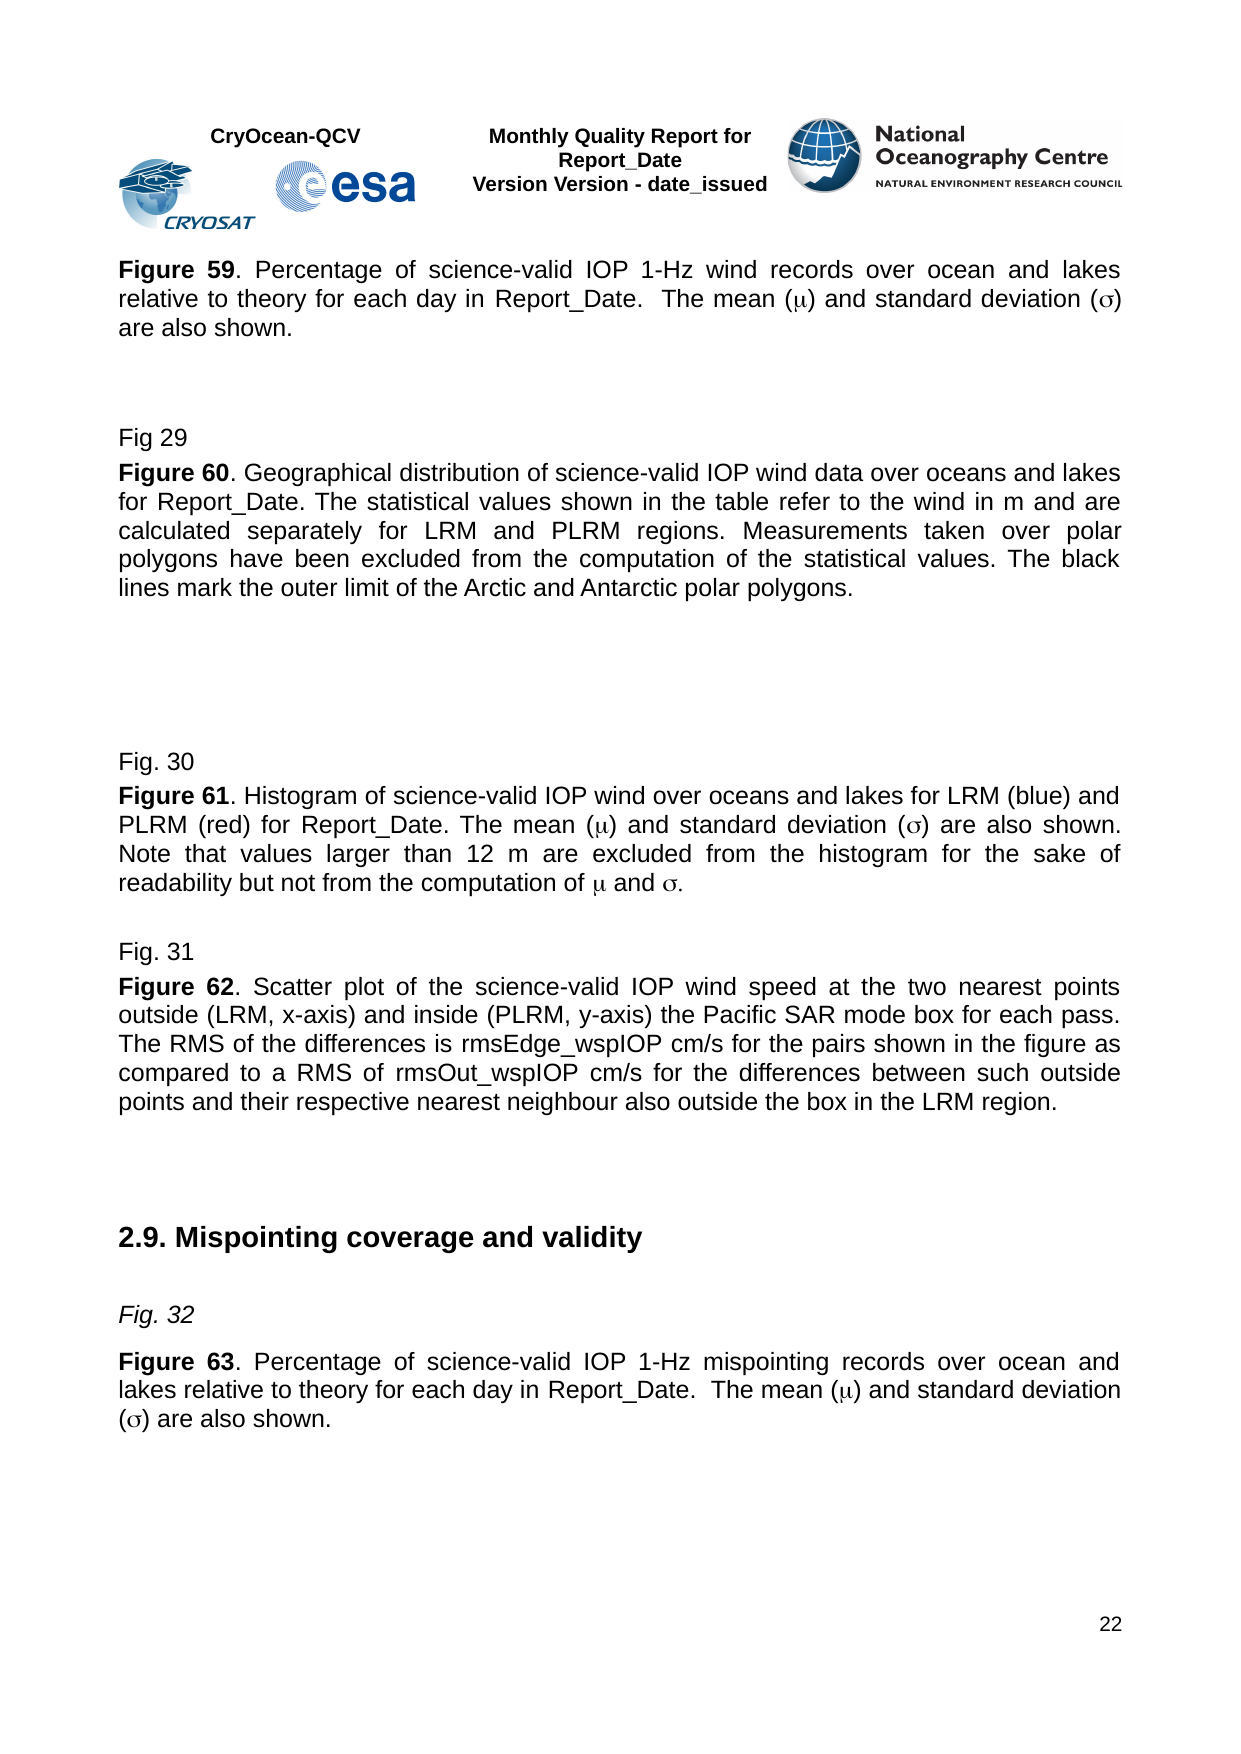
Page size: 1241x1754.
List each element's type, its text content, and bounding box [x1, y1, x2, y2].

text Fig. 31 [118, 937, 1122, 966]
text Figure 61. Histogram of science-valid IOP wind over oceans and lakes for LRM (blue) and PLRM (red) for Report_Date. The mean (μ) and standard deviation (σ) are also shown. Note that values larger than 12 m are excluded from the histogram for the sake of readability but not from the computation of μ and σ. [118, 781, 1122, 896]
picture [275, 159, 416, 212]
text Figure 60. Geographical distribution of science-valid IOP wind data over oceans and lakes for Report_Date. The statistical values shown in the table refer to the wind in m and are calculated separately for LRM and PLRM regions. Measurements taken over polar polygons have been excluded from the computation of the statistical values. The black lines mark the outer limit of the Arctic and Antarctic polar polygons. [118, 458, 1122, 602]
text Figure 63. Percentage of science-valid IOP 1-Hz mispointing records over ocean and lakes relative to theory for each day in Report_Date. The mean (μ) and standard deviation (σ) are also shown. [118, 1347, 1122, 1433]
text Fig. 30 [118, 747, 1122, 775]
text Figure 59. Percentage of science-valid IOP 1-Hz wind records over ocean and lakes relative to theory for each day in Report_Date. The mean (μ) and standard deviation (σ) are also shown. [118, 255, 1122, 342]
picture [787, 118, 1123, 193]
text Fig 29 [118, 423, 1122, 452]
text Fig. 32 [118, 1300, 1122, 1329]
text Figure 62. Scatter plot of the science-valid IOP wind speed at the two nearest points outside (LRM, x-axis) and inside (PLRM, y-axis) the Pacific SAR mode box for each pass. The RMS of the differences is rmsEdge_wspIOP cm/s for the pairs shown in the figure as compared to a RMS of rmsOut_wspIOP cm/s for the differences between such outside points and their respective nearest neighbour also outside the box in the LRM region. [118, 972, 1122, 1116]
text 2.9. Mispointing coverage and validity [118, 1219, 1122, 1253]
picture [118, 159, 256, 229]
